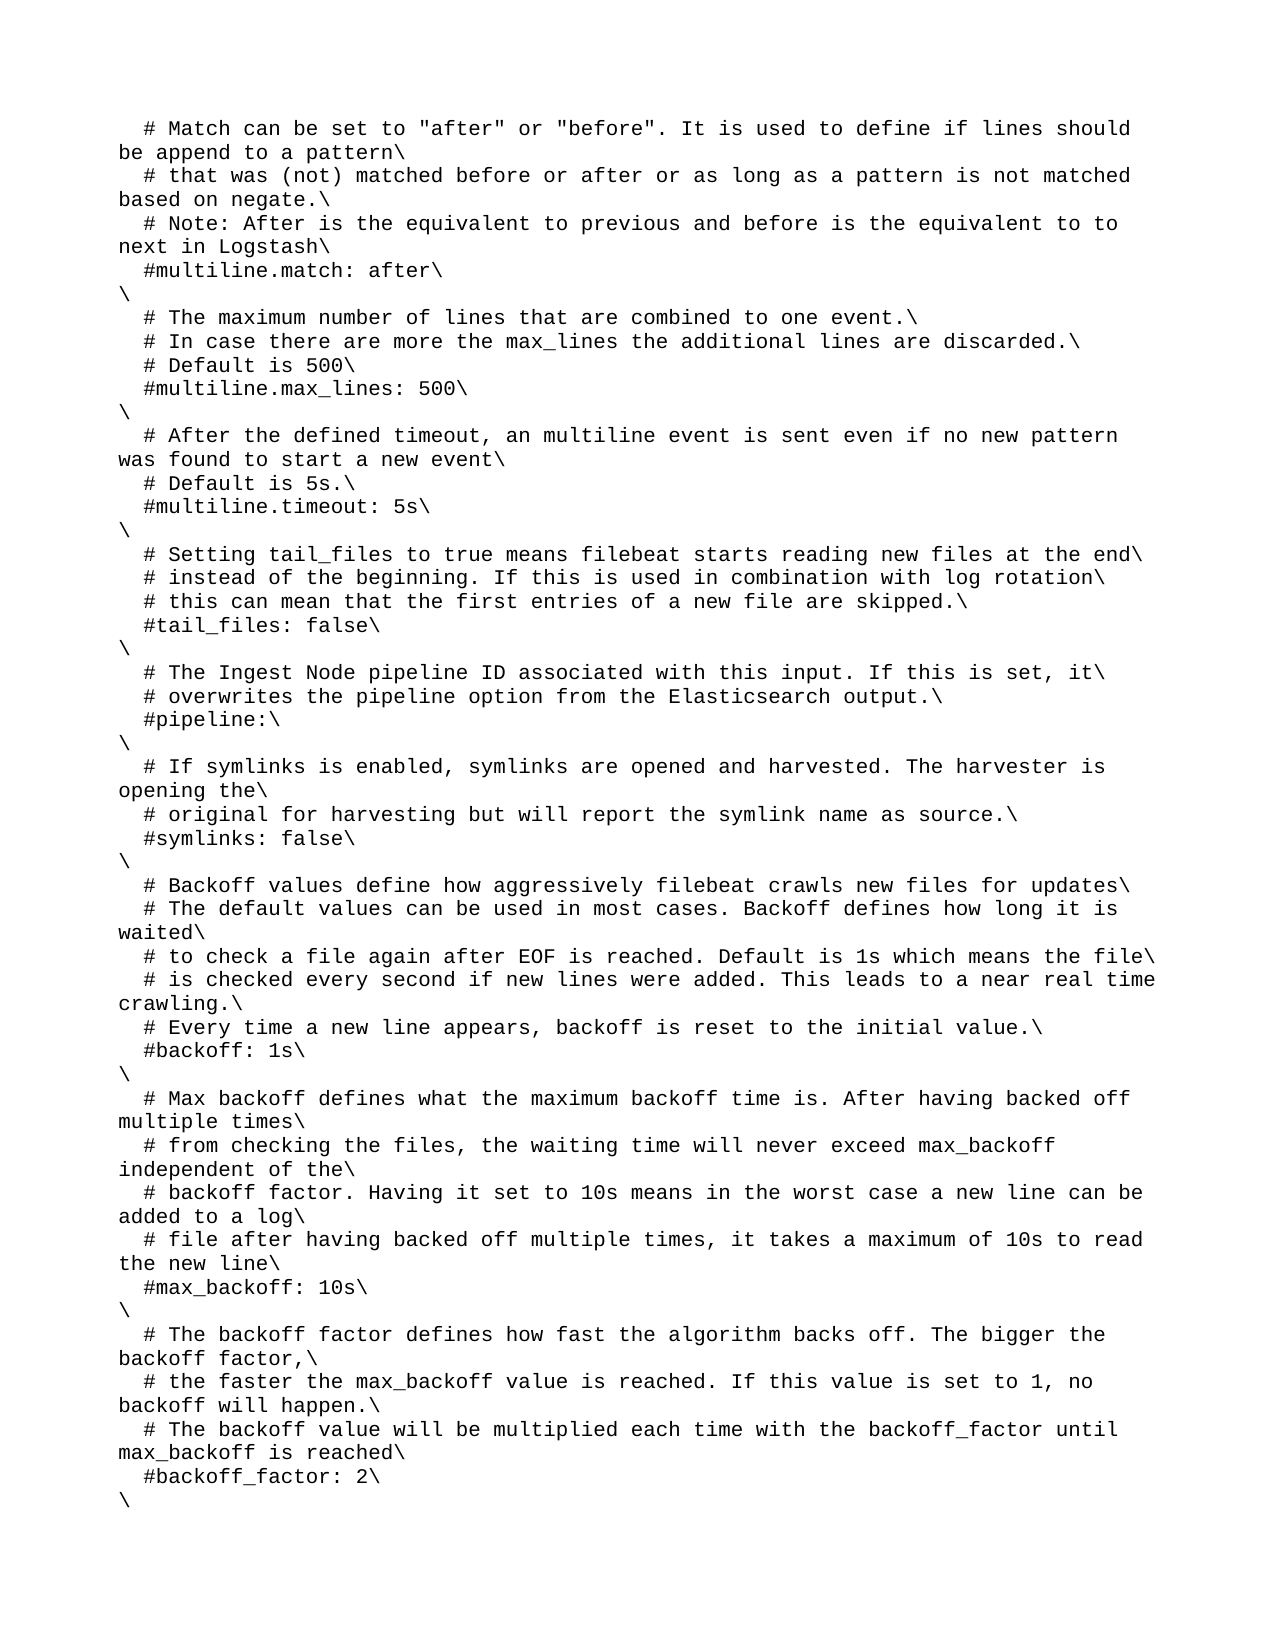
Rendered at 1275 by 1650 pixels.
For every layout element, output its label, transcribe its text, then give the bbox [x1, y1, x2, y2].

text \ [118, 520, 1157, 544]
text # that was (not) matched before or after or as long as a pattern is not matched based on negate.\ [118, 165, 1157, 213]
text # In case there are more the max_lines the additional lines are discarded.\ [118, 331, 1157, 354]
text # Note: After is the equivalent to previous and before is the equivalent to to next in Logstash\ [118, 213, 1157, 260]
text # Match can be set to "after" or "before". It is used to define if lines should be append to a pattern\ [118, 118, 1157, 165]
text \ [118, 1300, 1157, 1324]
text # Default is 500\ [118, 354, 1157, 378]
text \ [118, 1064, 1157, 1088]
text # overwrites the pipeline option from the Elasticsearch output.\ [118, 686, 1157, 709]
text \ [118, 284, 1157, 307]
text #backoff: 1s\ [118, 1040, 1157, 1064]
text # The backoff factor defines how fast the algorithm backs off. The bigger the backoff factor,\ [118, 1324, 1157, 1371]
text # instead of the beginning. If this is used in combination with log rotation\ [118, 567, 1157, 591]
text # this can mean that the first entries of a new file are skipped.\ [118, 591, 1157, 615]
text # Max backoff defines what the maximum backoff time is. After having backed off multiple times\ [118, 1088, 1157, 1135]
text # Default is 5s.\ [118, 473, 1157, 496]
text \ [118, 733, 1157, 757]
text # Backoff values define how aggressively filebeat crawls new files for updates\ [118, 875, 1157, 898]
text \ [118, 1489, 1157, 1513]
text # If symlinks is enabled, symlinks are opened and harvested. The harvester is opening the\ [118, 757, 1157, 804]
text \ [118, 638, 1157, 662]
text # The Ingest Node pipeline ID associated with this input. If this is set, it\ [118, 662, 1157, 686]
text # the faster the max_backoff value is reached. If this value is set to 1, no backoff will happen.\ [118, 1371, 1157, 1419]
text # is checked every second if new lines were added. This leads to a near real time crawling.\ [118, 969, 1157, 1017]
text # After the defined timeout, an multiline event is sent even if no new pattern was found to start a new event\ [118, 426, 1157, 473]
text # to check a file again after EOF is reached. Default is 1s which means the file\ [118, 946, 1157, 969]
text #max_backoff: 10s\ [118, 1277, 1157, 1300]
text # The maximum number of lines that are combined to one event.\ [118, 307, 1157, 331]
text # Every time a new line appears, backoff is reset to the initial value.\ [118, 1017, 1157, 1040]
text # The backoff value will be multiplied each time with the backoff_factor until max_backoff is reached\ [118, 1419, 1157, 1466]
text # original for harvesting but will report the symlink name as source.\ [118, 804, 1157, 827]
text # from checking the files, the waiting time will never exceed max_backoff independent of the\ [118, 1135, 1157, 1182]
text #backoff_factor: 2\ [118, 1466, 1157, 1489]
text #multiline.max_lines: 500\ [118, 378, 1157, 402]
text #symlinks: false\ [118, 827, 1157, 851]
text #pipeline:\ [118, 709, 1157, 733]
text # file after having backed off multiple times, it takes a maximum of 10s to read the new line\ [118, 1229, 1157, 1277]
text # backoff factor. Having it set to 10s means in the worst case a new line can be added to a log\ [118, 1182, 1157, 1229]
text #multiline.match: after\ [118, 260, 1157, 284]
text #tail_files: false\ [118, 615, 1157, 638]
text #multiline.timeout: 5s\ [118, 496, 1157, 520]
text # The default values can be used in most cases. Backoff defines how long it is waited\ [118, 898, 1157, 946]
text \ [118, 851, 1157, 875]
text # Setting tail_files to true means filebeat starts reading new files at the end\ [118, 544, 1157, 567]
text \ [118, 402, 1157, 426]
